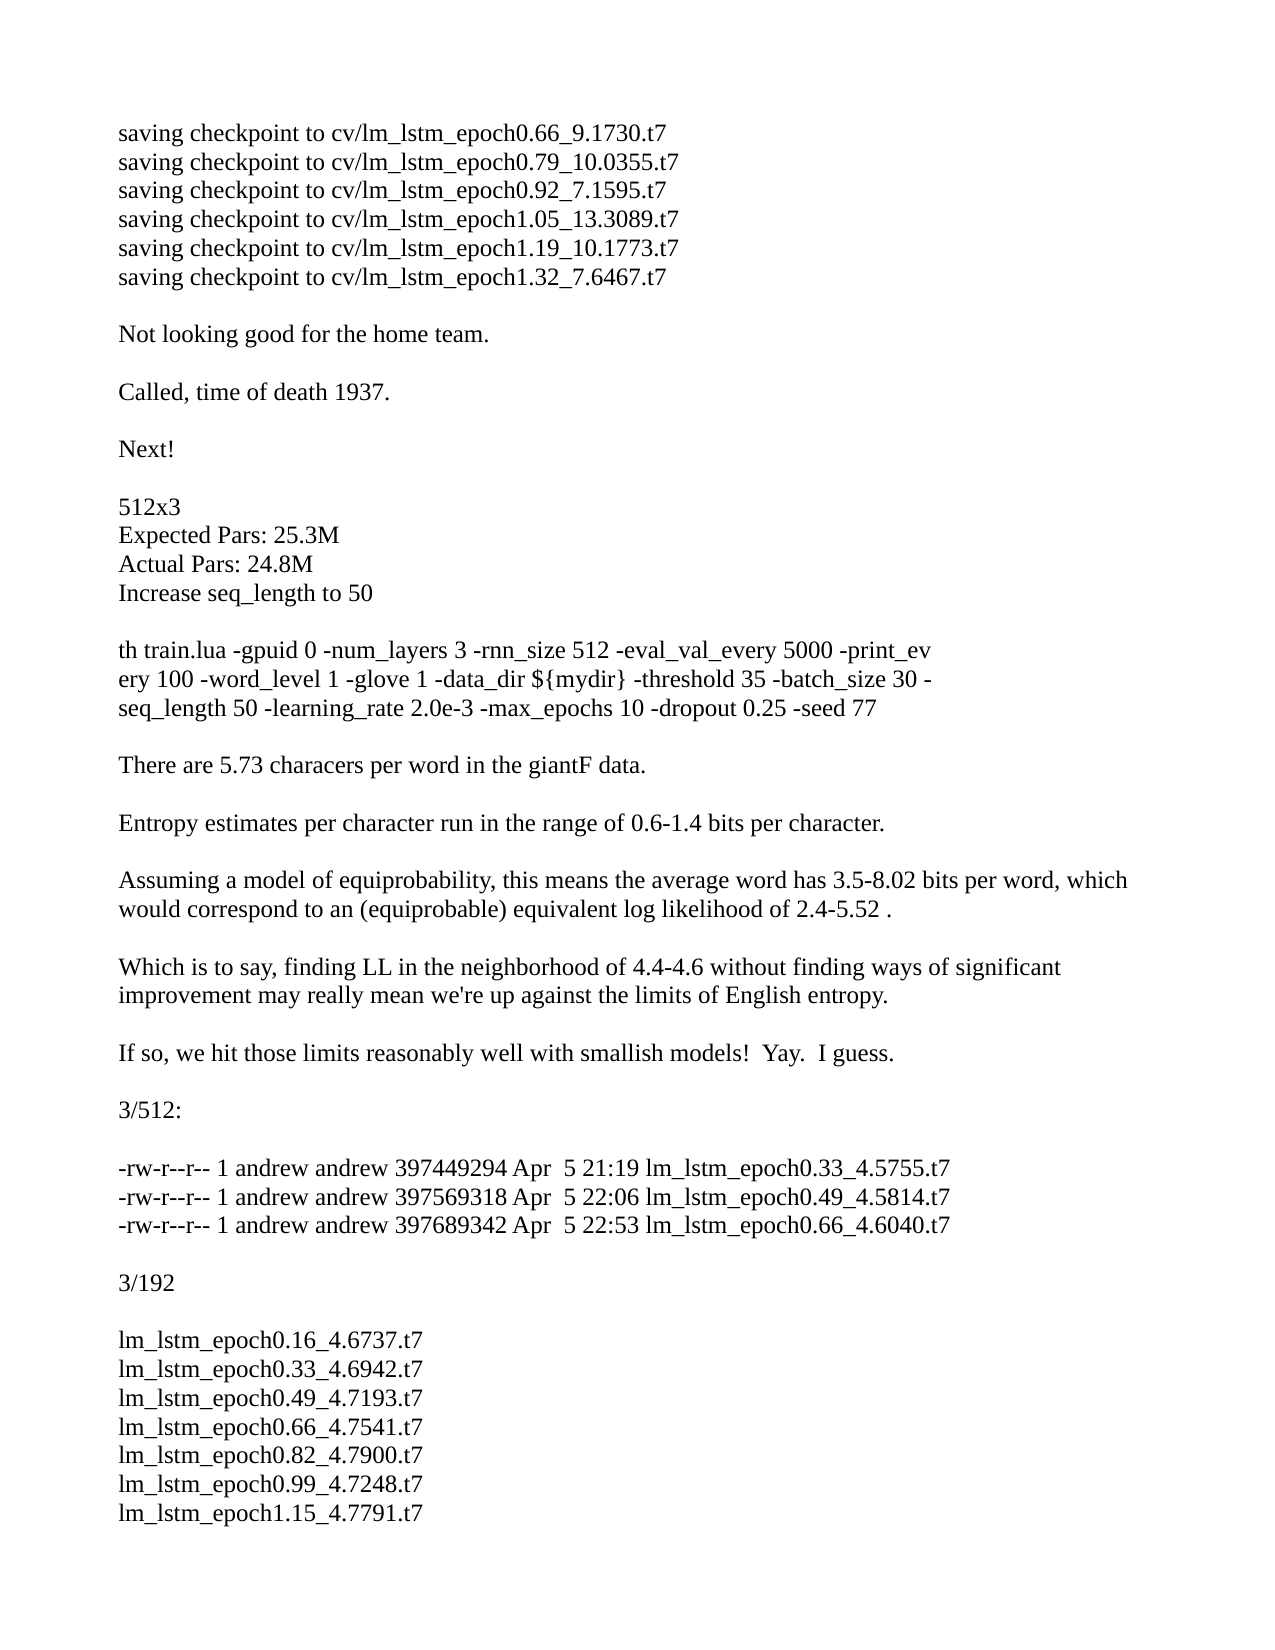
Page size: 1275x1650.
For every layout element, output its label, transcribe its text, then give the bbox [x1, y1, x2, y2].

text Next! [118, 434, 1157, 463]
text lm_lstm_epoch0.33_4.6942.t7 [118, 1354, 1157, 1383]
text Entropy estimates per character run in the range of 0.6-1.4 bits per character. [118, 808, 1157, 837]
text Called, time of death 1937. [118, 377, 1157, 406]
text lm_lstm_epoch0.66_4.7541.t7 [118, 1412, 1157, 1441]
text 512x3 [118, 492, 1157, 521]
text Not looking good for the home team. [118, 319, 1157, 348]
text There are 5.73 characers per word in the giantF data. [118, 751, 1157, 779]
text saving checkpoint to cv/lm_lstm_epoch0.79_10.0355.t7 [118, 147, 1157, 176]
text Assuming a model of equiprobability, this means the average word has 3.5-8.02 bits per word, which would correspond to an (equiprobable) equivalent log likelihood of 2.4-5.52 . [118, 866, 1157, 923]
text seq_length 50 -learning_rate 2.0e-3 -max_epochs 10 -dropout 0.25 -seed 77 [118, 693, 1157, 722]
text If so, we hit those limits reasonably well with smallish models! Yay. I guess. [118, 1038, 1157, 1067]
text 3/192 [118, 1268, 1157, 1297]
text lm_lstm_epoch1.15_4.7791.t7 [118, 1498, 1157, 1527]
text saving checkpoint to cv/lm_lstm_epoch1.32_7.6467.t7 [118, 262, 1157, 291]
text lm_lstm_epoch0.82_4.7900.t7 [118, 1441, 1157, 1469]
text lm_lstm_epoch0.16_4.6737.t7 [118, 1326, 1157, 1354]
text th train.lua -gpuid 0 -num_layers 3 -rnn_size 512 -eval_val_every 5000 -print_ev [118, 636, 1157, 664]
text saving checkpoint to cv/lm_lstm_epoch1.19_10.1773.t7 [118, 233, 1157, 262]
text 3/512: [118, 1096, 1157, 1124]
text lm_lstm_epoch0.99_4.7248.t7 [118, 1469, 1157, 1498]
text lm_lstm_epoch0.49_4.7193.t7 [118, 1383, 1157, 1412]
text Increase seq_length to 50 [118, 578, 1157, 607]
text Expected Pars: 25.3M [118, 521, 1157, 549]
text saving checkpoint to cv/lm_lstm_epoch0.92_7.1595.t7 [118, 176, 1157, 204]
text -rw-r--r-- 1 andrew andrew 397569318 Apr 5 22:06 lm_lstm_epoch0.49_4.5814.t7 [118, 1182, 1157, 1211]
text saving checkpoint to cv/lm_lstm_epoch1.05_13.3089.t7 [118, 204, 1157, 233]
text ery 100 -word_level 1 -glove 1 -data_dir ${mydir} -threshold 35 -batch_size 30 - [118, 664, 1157, 693]
text -rw-r--r-- 1 andrew andrew 397449294 Apr 5 21:19 lm_lstm_epoch0.33_4.5755.t7 [118, 1153, 1157, 1182]
text saving checkpoint to cv/lm_lstm_epoch0.66_9.1730.t7 [118, 118, 1157, 147]
text Which is to say, finding LL in the neighborhood of 4.4-4.6 without finding ways of significant improvement may really mean we're up against the limits of English entropy. [118, 952, 1157, 1009]
text Actual Pars: 24.8M [118, 549, 1157, 578]
text -rw-r--r-- 1 andrew andrew 397689342 Apr 5 22:53 lm_lstm_epoch0.66_4.6040.t7 [118, 1211, 1157, 1239]
